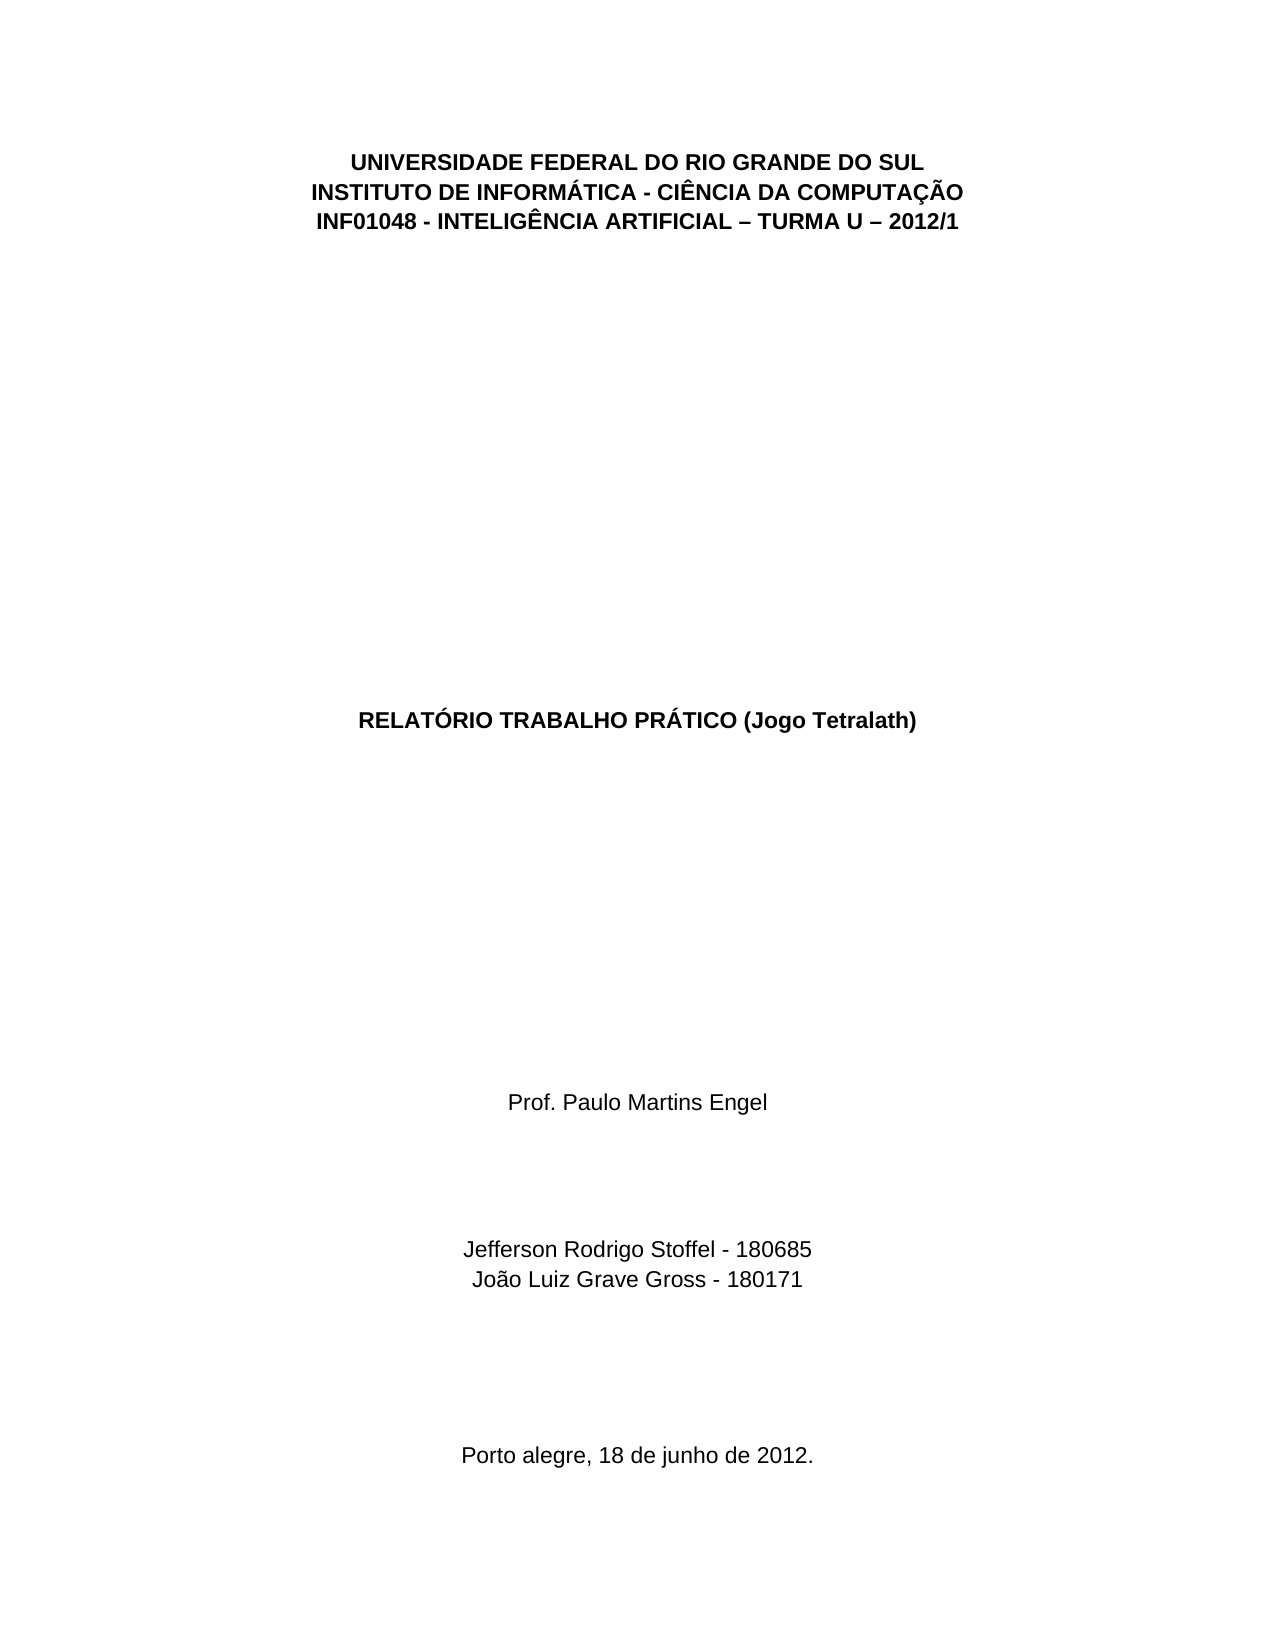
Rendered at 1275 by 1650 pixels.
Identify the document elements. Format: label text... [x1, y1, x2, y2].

text UNIVERSIDADE FEDERAL DO RIO GRANDE DO SUL [150, 150, 1125, 176]
text João Luiz Grave Gross - 180171 [150, 1266, 1125, 1292]
text INF01048 - INTELIGÊNCIA ARTIFICIAL – TURMA U – 2012/1 [150, 209, 1125, 234]
text Porto alegre, 18 de junho de 2012. [150, 1442, 1125, 1468]
text Prof. Paulo Martins Engel [150, 1090, 1125, 1116]
text Jefferson Rodrigo Stoffel - 180685 [150, 1237, 1125, 1262]
text RELATÓRIO TRABALHO PRÁTICO (Jogo Tetralath) [150, 708, 1125, 734]
text INSTITUTO DE INFORMÁTICA - CIÊNCIA DA COMPUTAÇÃO [150, 179, 1125, 205]
